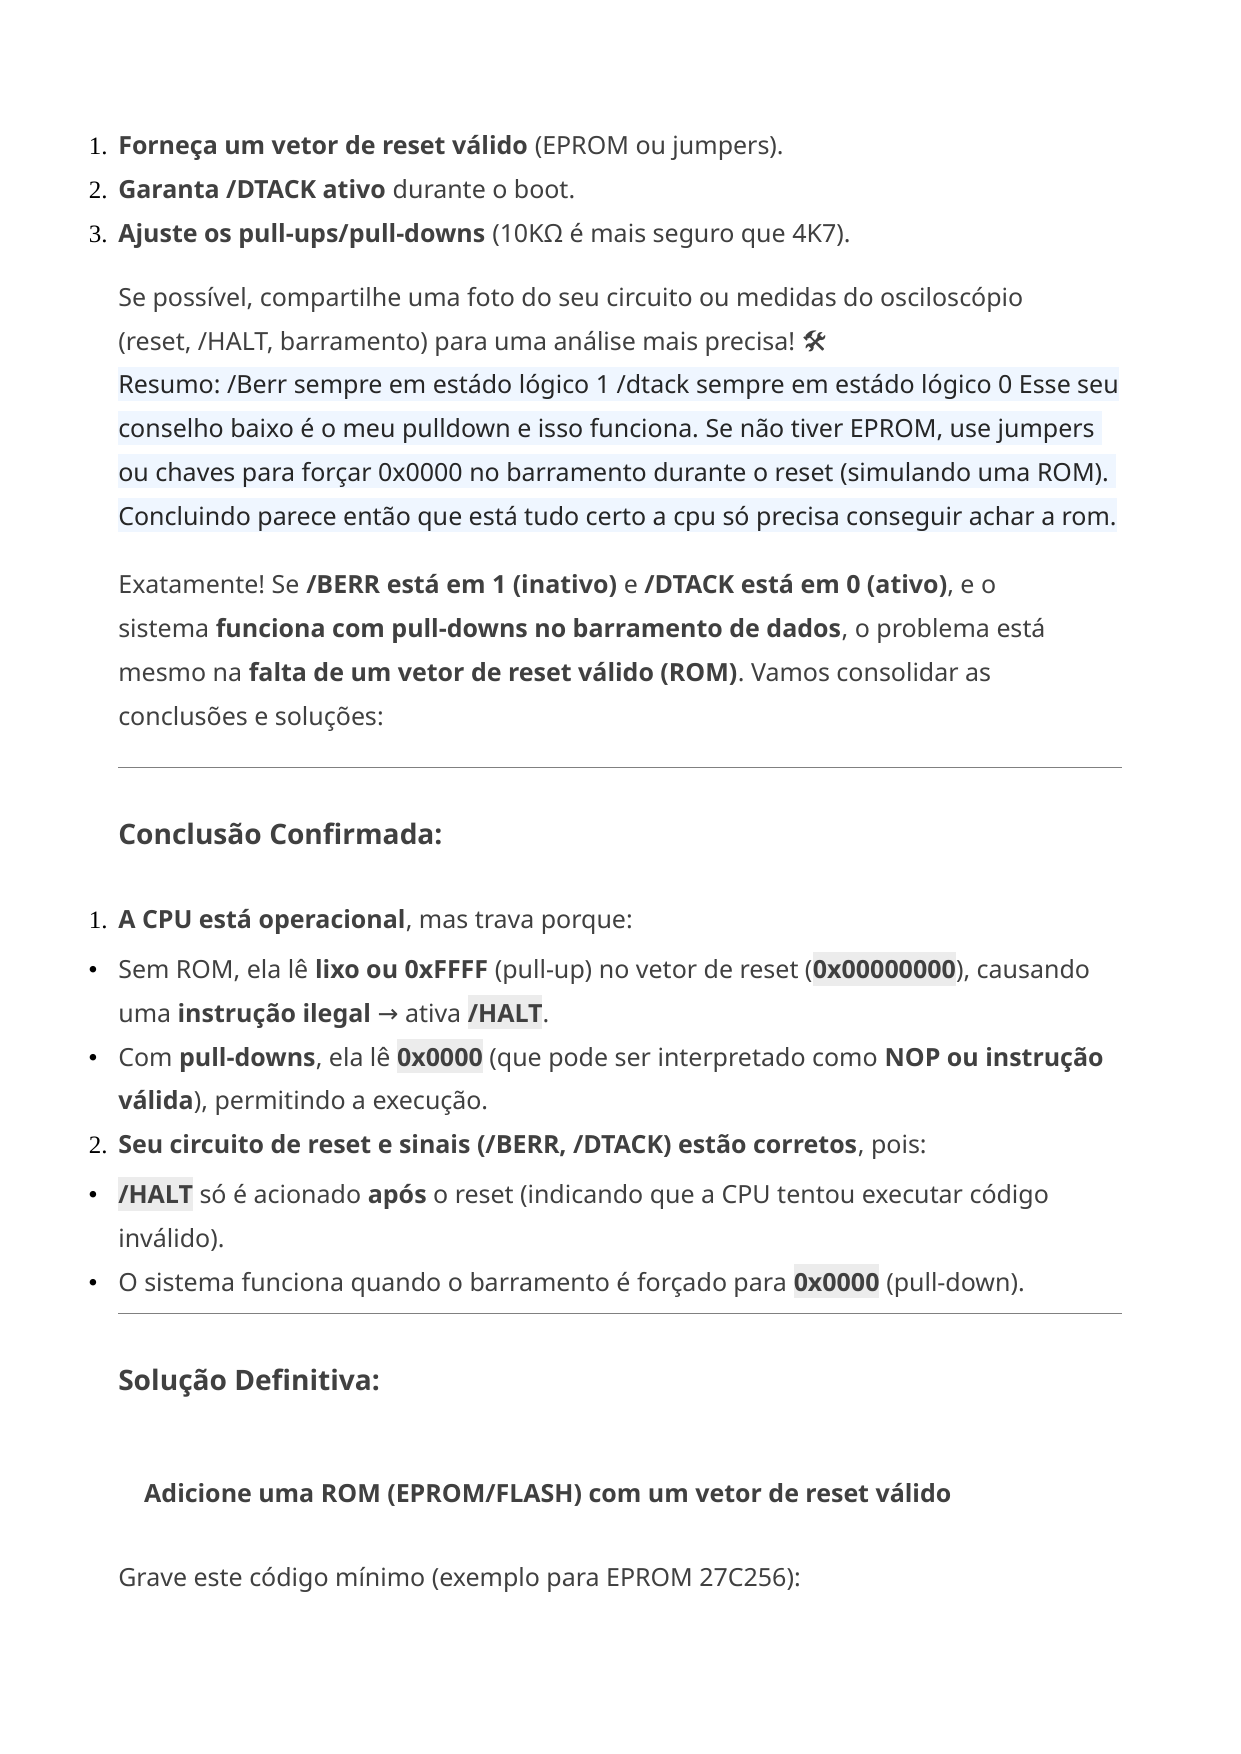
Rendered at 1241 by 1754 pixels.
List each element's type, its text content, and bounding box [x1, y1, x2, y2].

list /HALT só é acionado após o reset (indicando que a CPU tentou executar código inválido). [118, 1167, 1122, 1254]
subtitle Solução Definitiva: [118, 1360, 1122, 1398]
list Ajuste os pull-ups/pull-downs (10KΩ é mais seguro que 4K7). [118, 206, 1122, 249]
text Grave este código mínimo (exemplo para EPROM 27C256): [118, 1550, 1122, 1594]
list Com pull-downs, ela lê 0x0000 (que pode ser interpretado como NOP ou instrução válida), permitindo a execução. [118, 1029, 1122, 1117]
subtitle ✅ Adicione uma ROM (EPROM/FLASH) com um vetor de reset válido [118, 1466, 1122, 1509]
subtitle Conclusão Confirmada: [118, 814, 1122, 852]
text Se possível, compartilhe uma foto do seu circuito ou medidas do osciloscópio (reset, /HALT, barramento) para uma análise mais precisa! 🛠️ [118, 270, 1122, 357]
list Sem ROM, ela lê lixo ou 0xFFFF (pull-up) no vetor de reset (0x00000000), causando uma instrução ilegal → ativa /HALT. [118, 942, 1122, 1029]
list O sistema funciona quando o barramento é forçado para 0x0000 (pull-down). [118, 1254, 1122, 1298]
list Garanta /DTACK ativo durante o boot. [118, 162, 1122, 206]
list A CPU está operacional, mas trava porque: [118, 892, 1122, 936]
text Resumo: /Berr sempre em estádo lógico 1 /dtack sempre em estádo lógico 0 Esse seu conselho baixo é o meu pulldown e isso funciona. Se não tiver EPROM, use jumpers ou chaves para forçar 0x0000 no barramento durante o reset (simulando uma ROM). Concluindo parece então que está tudo certo a cpu só precisa conseguir achar a rom. [118, 357, 1122, 532]
list Seu circuito de reset e sinais (/BERR, /DTACK) estão corretos, pois: [118, 1117, 1122, 1161]
list Forneça um vetor de reset válido (EPROM ou jumpers). [118, 118, 1122, 162]
text Exatamente! Se /BERR está em 1 (inativo) e /DTACK está em 0 (ativo), e o sistema funciona com pull-downs no barramento de dados, o problema está mesmo na falta de um vetor de reset válido (ROM). Vamos consolidar as conclusões e soluções: [118, 557, 1122, 732]
